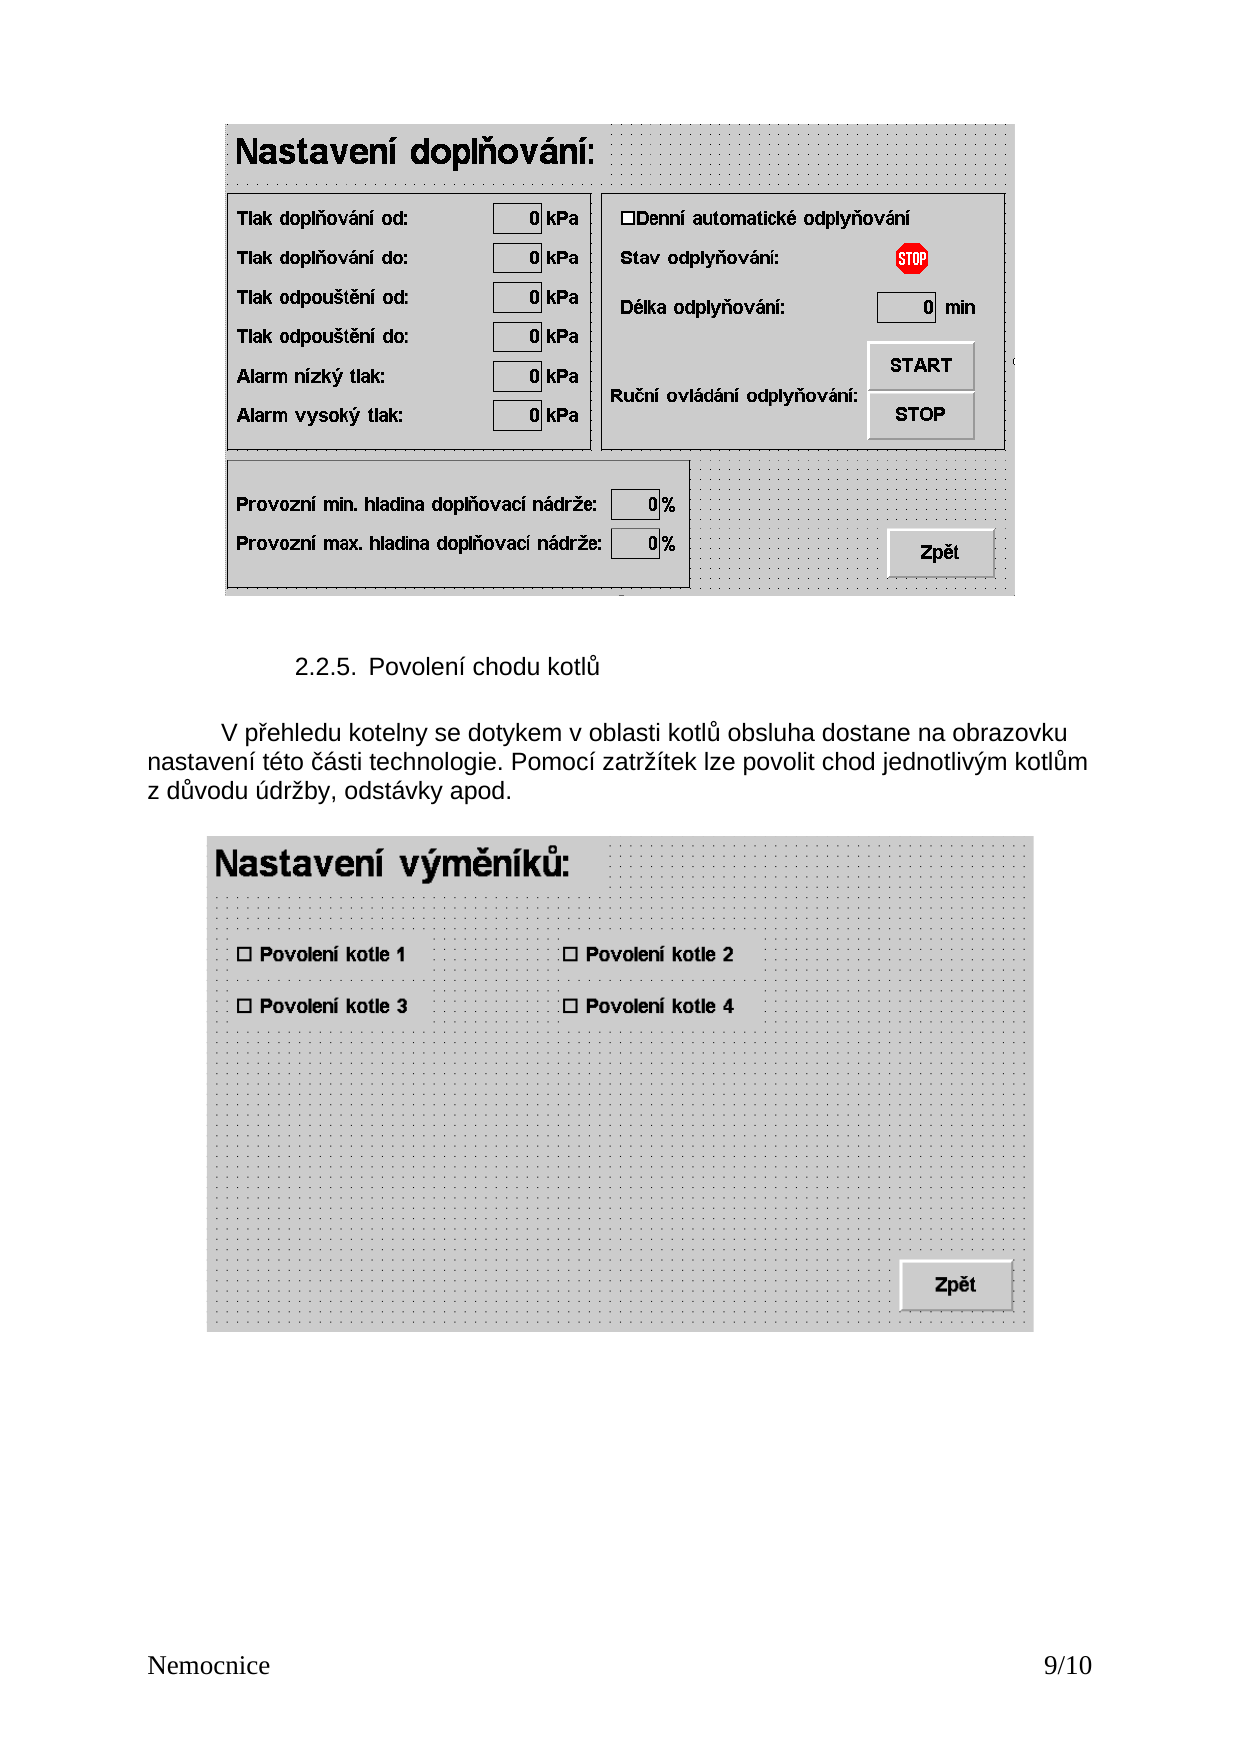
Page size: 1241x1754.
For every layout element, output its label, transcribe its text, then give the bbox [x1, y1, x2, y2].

picture [206, 836, 1034, 1332]
subtitle Povolení chodu kotlů [294, 652, 1093, 681]
picture [225, 124, 1015, 596]
text V přehledu kotelny se dotykem v oblasti kotlů obsluha dostane na obrazovku nastavení této části technologie. Pomocí zatržítek lze povolit chod jednotlivým kotlům z důvodu údržby, odstávky apod. [147, 718, 1093, 805]
